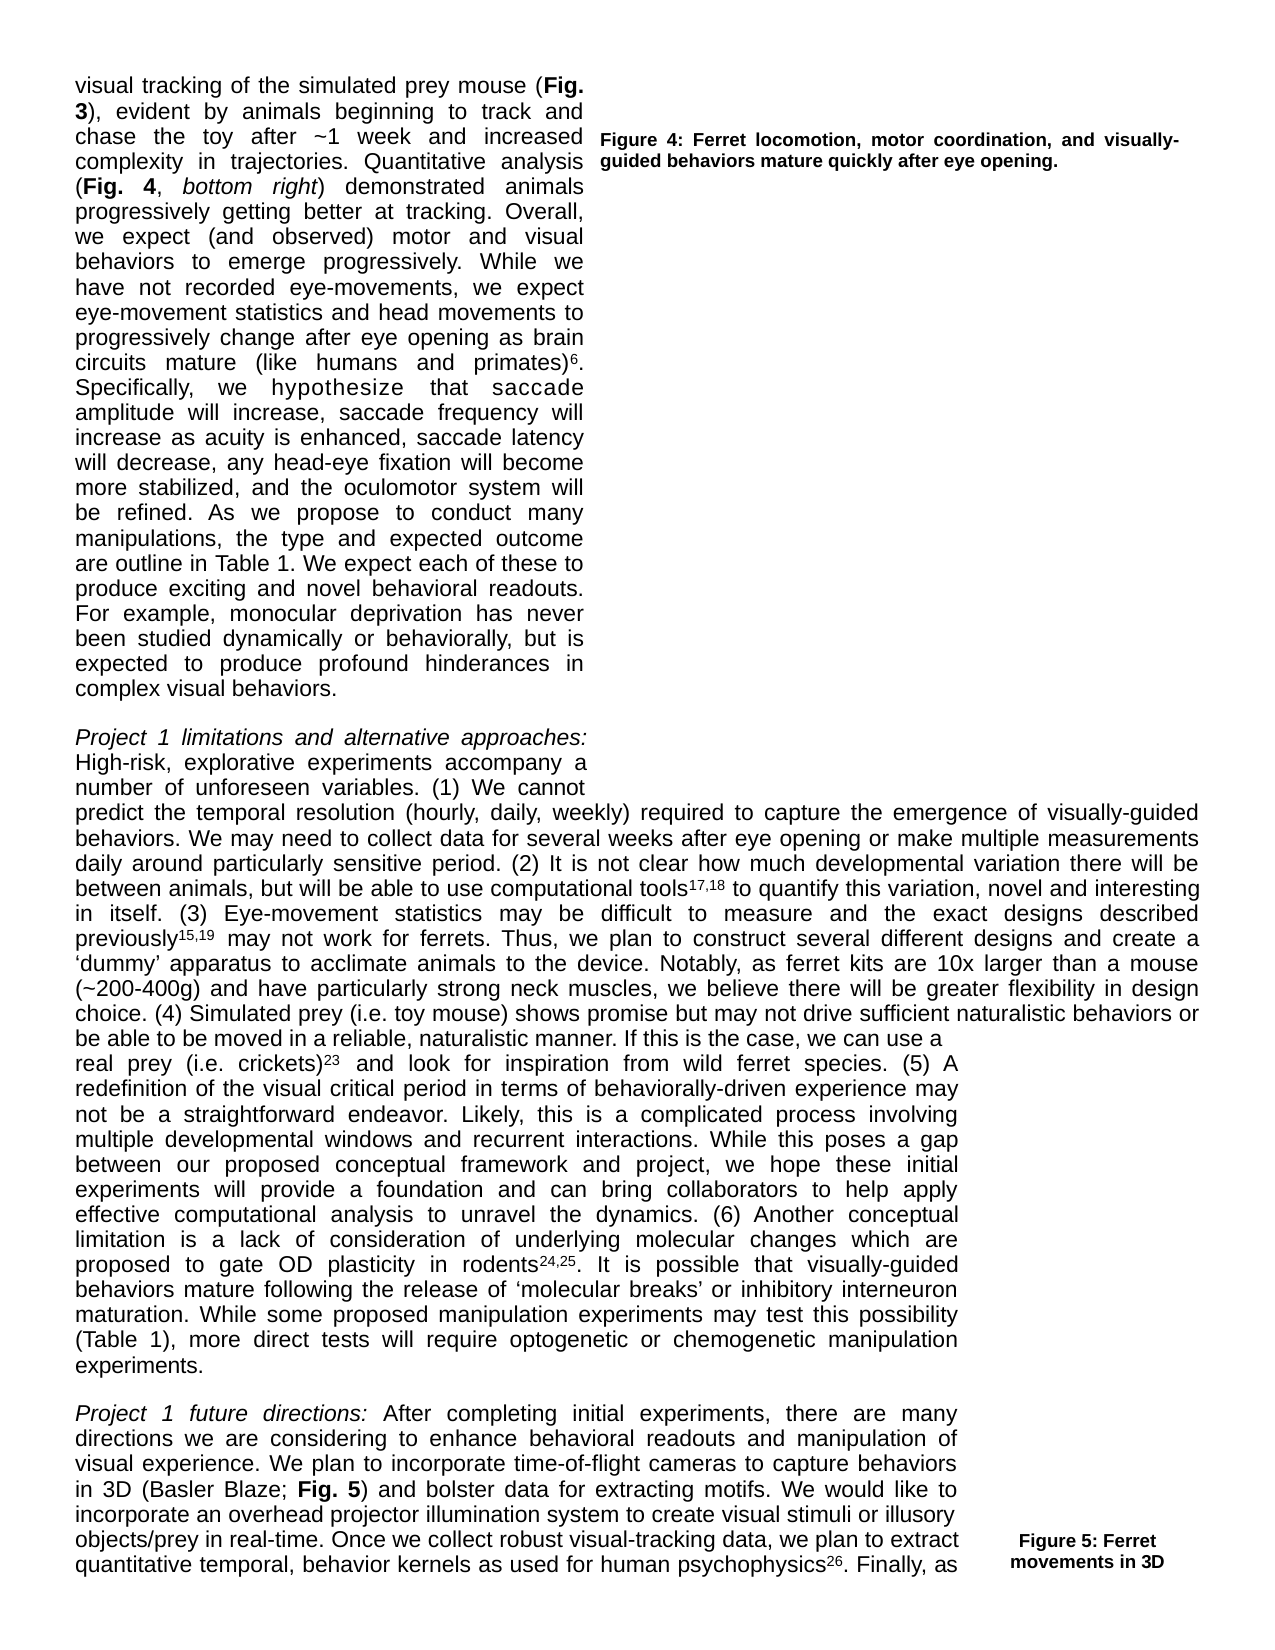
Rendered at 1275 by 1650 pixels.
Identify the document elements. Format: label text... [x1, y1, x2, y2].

text predict the temporal resolution (hourly, daily, weekly) required to capture the emergence of visually-guided behaviors. We may need to collect data for several weeks after eye opening or make multiple measurements daily around particularly sensitive period. (2) It is not clear how much developmental variation there will be between animals, but will be able to use computational tools17,18 to quantify this variation, novel and interesting in itself. (3) Eye-movement statistics may be difficult to measure and the exact designs described previously15,19 may not work for ferrets. Thus, we plan to construct several different designs and create a ‘dummy’ apparatus to acclimate animals to the device. Notably, as ferret kits are 10x larger than a mouse (~200-400g) and have particularly strong neck muscles, we believe there will be greater flexibility in design choice. (4) Simulated prey (i.e. toy mouse) shows promise but may not drive sufficient naturalistic behaviors or be able to be moved in a reliable, naturalistic manner. If this is the case, we can use a [75, 801, 1200, 1052]
text visual tracking of the simulated prey mouse (Fig. 3), evident by animals beginning to track and chase the toy after ~1 week and increased complexity in trajectories. Quantitative analysis (Fig. 4, bottom right) demonstrated animals progressively getting better at tracking. Overall, we expect (and observed) motor and visual behaviors to emerge progressively. While we have not recorded eye-movements, we expect eye-movement statistics and head movements to progressively change after eye opening as brain circuits mature (like humans and primates)6. Specifically, we hypothesize that saccade amplitude will increase, saccade frequency will increase as acuity is enhanced, saccade latency will decrease, any head-eye fixation will become more stabilized, and the oculomotor system will be refined. As we propose to conduct many manipulations, the type and expected outcome are outline in Table 1. We expect each of these to produce exciting and novel behavioral readouts. For example, monocular deprivation has never been studied dynamically or behaviorally, but is expected to produce profound hinderances in complex visual behaviors. [75, 74, 584, 701]
text Project 1 future directions: After completing initial experiments, there are many directions we are considering to enhance behavioral readouts and manipulation of visual experience. We plan to incorporate time-of-flight cameras to capture behaviors in 3D (Basler Blaze; Fig. 5) and bolster data for extracting motifs. We would like to incorporate an overhead projector illumination system to create visual stimuli or illusory [75, 1402, 958, 1527]
text real prey (i.e. crickets)23 and look for inspiration from wild ferret species. (5) A redefinition of the visual critical period in terms of behaviorally-driven experience may not be a straightforward endeavor. Likely, this is a complicated process involving multiple developmental windows and recurrent interactions. While this poses a gap between our proposed conceptual framework and project, we hope these initial experiments will provide a foundation and can bring collaborators to help apply effective computational analysis to unravel the dynamics. (6) Another conceptual limitation is a lack of consideration of underlying molecular changes which are proposed to gate OD plasticity in rodents24,25. It is possible that visually-guided behaviors mature following the release of ‘molecular breaks’ or inhibitory interneuron maturation. While some proposed manipulation experiments may test this possibility (Table 1), more direct tests will require optogenetic or chemogenetic manipulation experiments. [75, 1052, 959, 1378]
text Figure 5: Ferret movements in 3D [1010, 1531, 1165, 1572]
text Project 1 limitations and alternative approaches: High-risk, explorative experiments accompany a number of unforeseen variables. (1) We cannot [75, 725, 587, 800]
text objects/prey in real-time. Once we collect robust visual-tracking data, we plan to extract quantitative temporal, behavior kernels as used for human psychophysics26. Finally, as [75, 1527, 963, 1577]
text Figure 4: Ferret locomotion, motor coordination, and visually- guided behaviors mature quickly after eye opening. [600, 130, 1191, 171]
